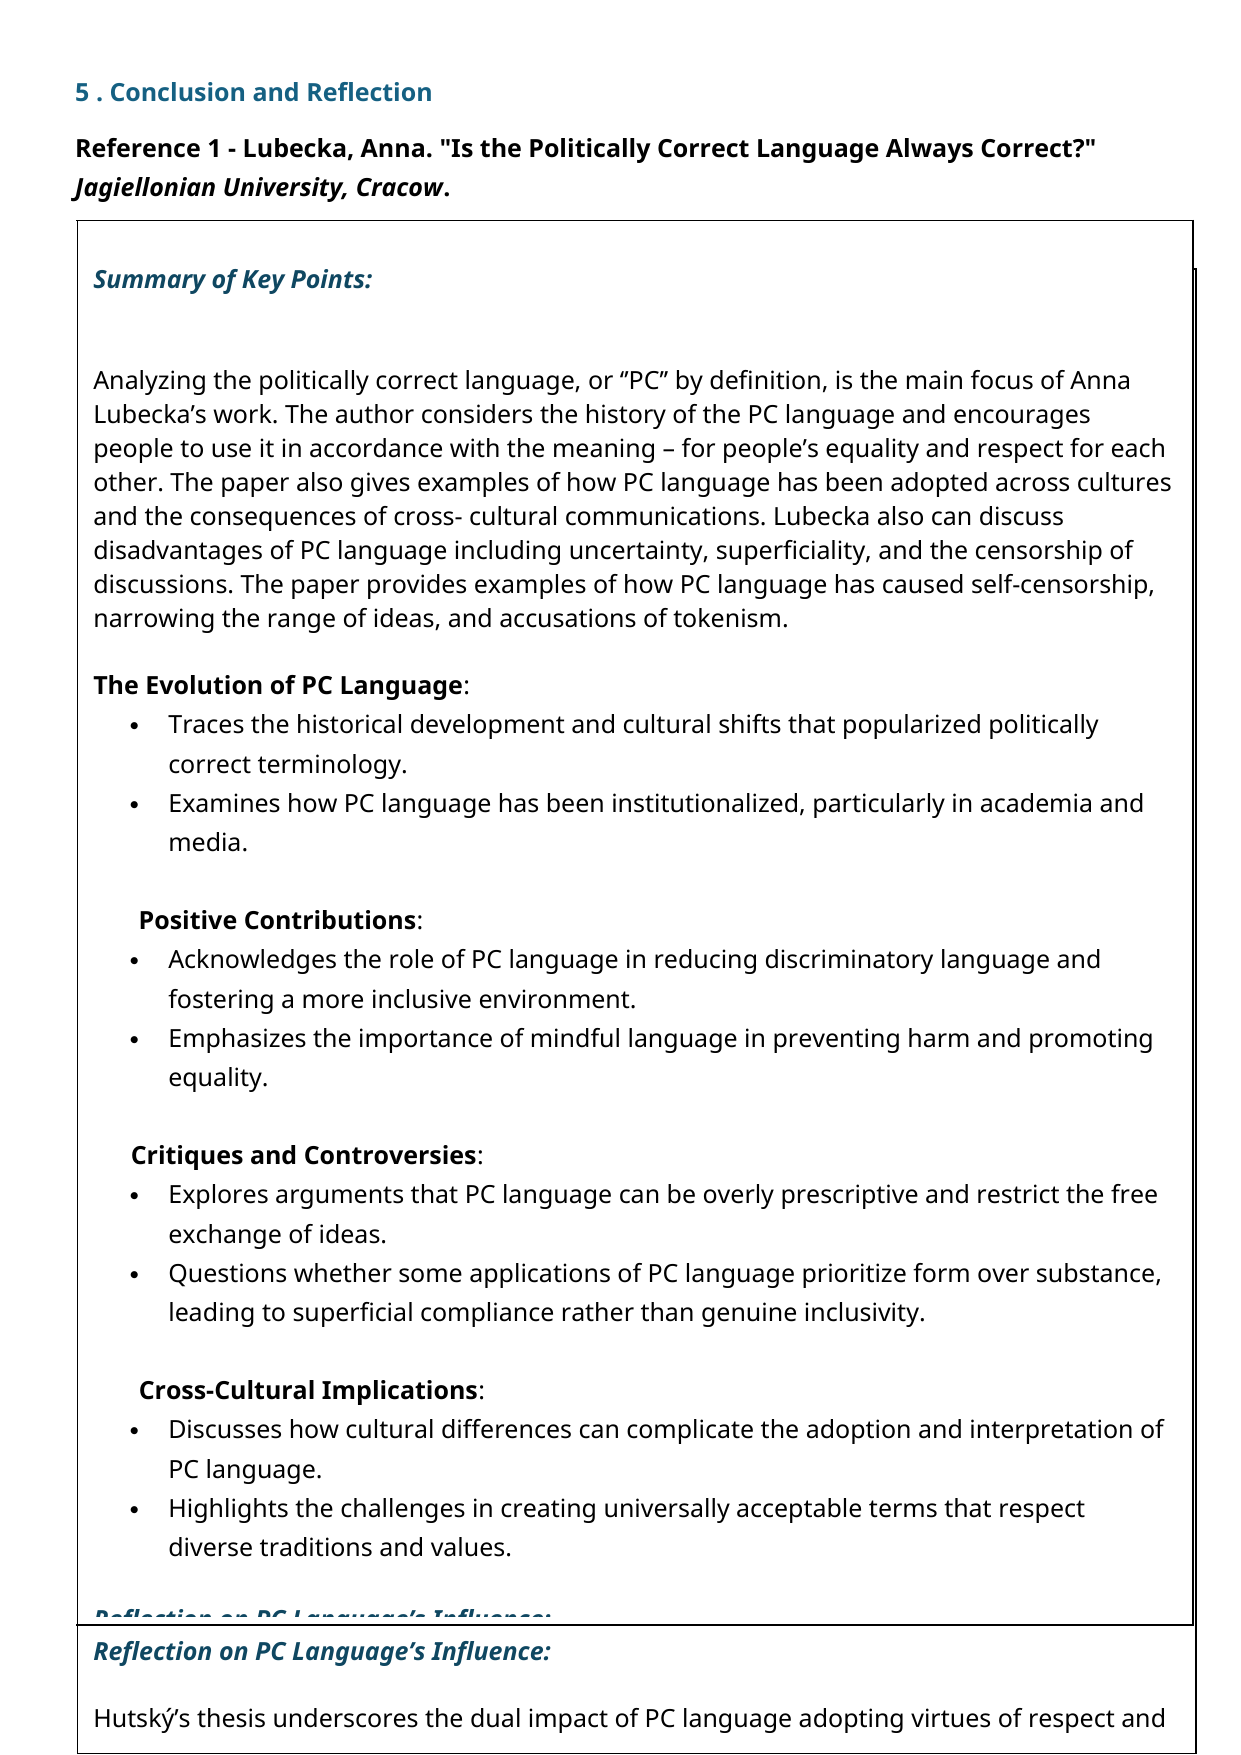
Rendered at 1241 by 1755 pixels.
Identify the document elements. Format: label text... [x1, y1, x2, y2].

text Critiques and Controversies: [131, 1138, 1177, 1172]
subtitle Reflection on PC Language’s Influence: [93, 1634, 1180, 1668]
list Emphasizes the importance of mindful language in preventing harm and promoting equality. [131, 1021, 1177, 1094]
list Examines how PC language has been institutionalized, particularly in academia and media. [131, 786, 1177, 859]
text [78, 270, 1195, 1753]
text Reference 1 - Lubecka, Anna. "Is the Politically Correct Language Always Correct?" Jagiellonian University, Cracow. [75, 131, 1165, 204]
list Highlights the challenges in creating universally acceptable terms that respect diverse traditions and values. [131, 1491, 1177, 1564]
text Positive Contributions: [93, 903, 1177, 937]
list Discusses how cultural differences can complicate the adoption and interpretation of PC language. [131, 1412, 1177, 1485]
list Explores arguments that PC language can be overly prescriptive and restrict the free exchange of ideas. [131, 1177, 1177, 1250]
text 5 . Conclusion and Reflection [75, 75, 1165, 109]
text Reference 1 - Lubecka, Anna. "Is the Politically Correct Language Always Correct?" Jagiellonian University, Cracow. [78, 221, 1192, 1624]
list Questions whether some applications of PC language prioritize form over substance, leading to superficial compliance rather than genuine inclusivity. [131, 1256, 1177, 1329]
list Traces the historical development and cultural shifts that popularized politically correct terminology. [131, 707, 1177, 780]
subtitle Summary of Key Points: [93, 262, 1177, 296]
list Acknowledges the role of PC language in reducing discriminatory language and fostering a more inclusive environment. [131, 942, 1177, 1015]
text Cross-Cultural Implications: [93, 1373, 1177, 1407]
subtitle Analyzing the politically correct language, or ‘’PC’’ by definition, is the main focus of Anna Lubecka’s work. The author considers the history of the PC language and encourages people to use it in accordance with the meaning – for people’s equality and respect for each other. The paper also gives examples of how PC language has been adopted across cultures and the consequences of cross- cultural communications. Lubecka also can discuss disadvantages of PC language including uncertainty, superficiality, and the censorship of discussions. The paper provides examples of how PC language has caused self-censorship, narrowing the range of ideas, and accusations of tokenism. [93, 362, 1177, 635]
text Hutský’s thesis underscores the dual impact of PC language adopting virtues of respect and equity; as well as for being debated for conditioning free speech or diversity of opinions. The paper establishes the view that politically correct language has had profound social and academic impact, but its practice must be done properly to avoid negation of freedoms. The conflict of interest between respect to different cultures and freedom of speech is one of the critical themes that come up where globalization surges the importance of understanding language and passing fair judgment regarding it. [93, 1701, 1180, 1745]
subtitle Reflection on PC Language’s Influence: [93, 1602, 1177, 1617]
text The Evolution of PC Language: [93, 668, 1177, 702]
